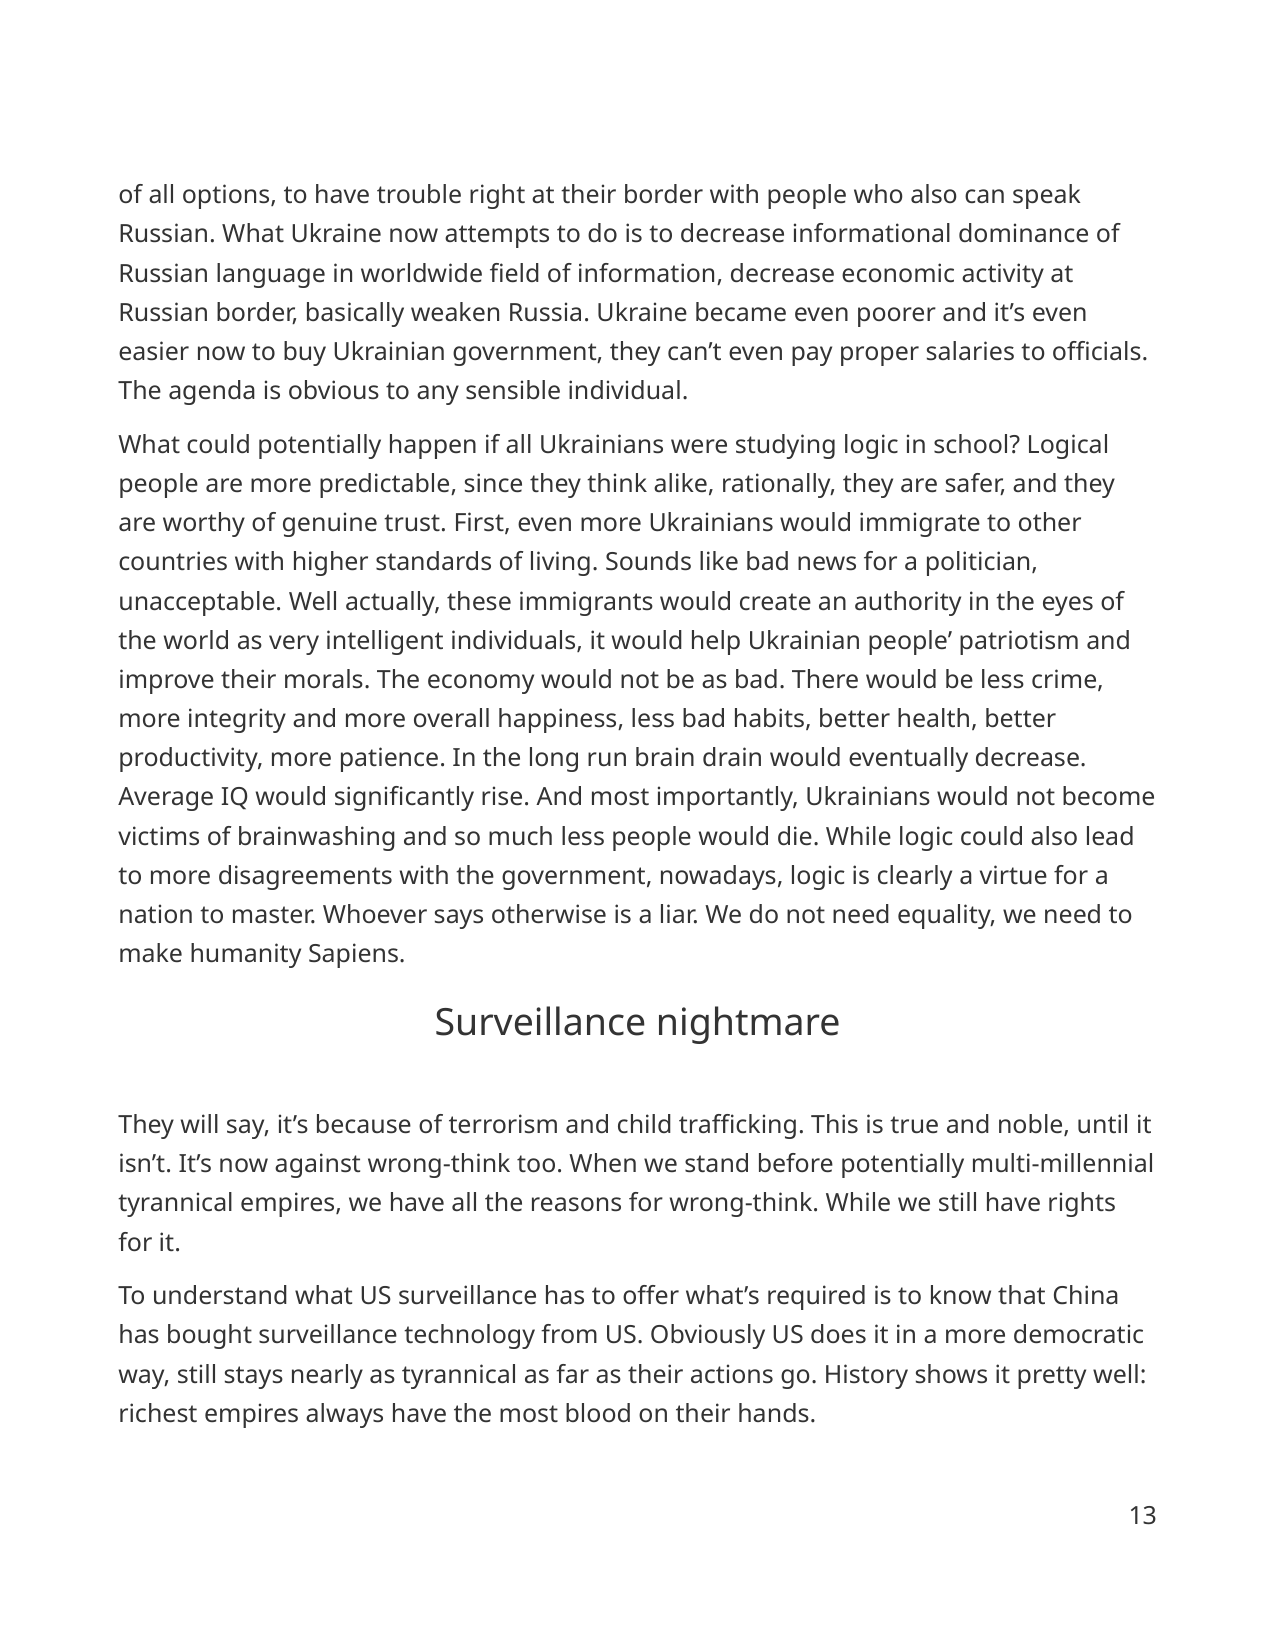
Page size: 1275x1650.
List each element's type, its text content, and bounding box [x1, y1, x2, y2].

text What could potentially happen if all Ukrainians were studying logic in school? Logical people are more predictable, since they think alike, rationally, they are safer, and they are worthy of genuine trust. First, even more Ukrainians would immigrate to other countries with higher standards of living. Sounds like bad news for a politician, unacceptable. Well actually, these immigrants would create an authority in the eyes of the world as very intelligent individuals, it would help Ukrainian people’ patriotism and improve their morals. The economy would not be as bad. There would be less crime, more integrity and more overall happiness, less bad habits, better health, better productivity, more patience. In the long run brain drain would eventually decrease. Average IQ would significantly rise. And most importantly, Ukrainians would not become victims of brainwashing and so much less people would die. While logic could also lead to more disagreements with the government, nowadays, logic is clearly a virtue for a nation to master. Whoever says otherwise is a liar. We do not need equality, we need to make humanity Sapiens. [118, 426, 1157, 970]
text To understand what US surveillance has to offer what’s required is to know that China has bought surveillance technology from US. Obviously US does it in a more democratic way, still stays nearly as tyrannical as far as their actions go. History shows it pretty well: richest empires always have the most blood on their hands. [118, 1278, 1157, 1429]
text They will say, it’s because of terrorism and child trafficking. This is true and noble, until it isn’t. It’s now against wrong-think too. When we stand before potentially multi-millennial tyrannical empires, we have all the reasons for wrong-think. While we still have rights for it. [118, 1107, 1157, 1258]
text of all options, to have trouble right at their border with people who also can speak Russian. What Ukraine now attempts to do is to decrease informational dominance of Russian language in worldwide field of information, decrease economic activity at Russian border, basically weaken Russia. Ukraine became even poorer and it’s even easier now to buy Ukrainian government, they can’t even pay proper salaries to officials. The agenda is obvious to any sensible individual. [118, 177, 1157, 407]
subtitle Surveillance nightmare [118, 996, 1157, 1047]
